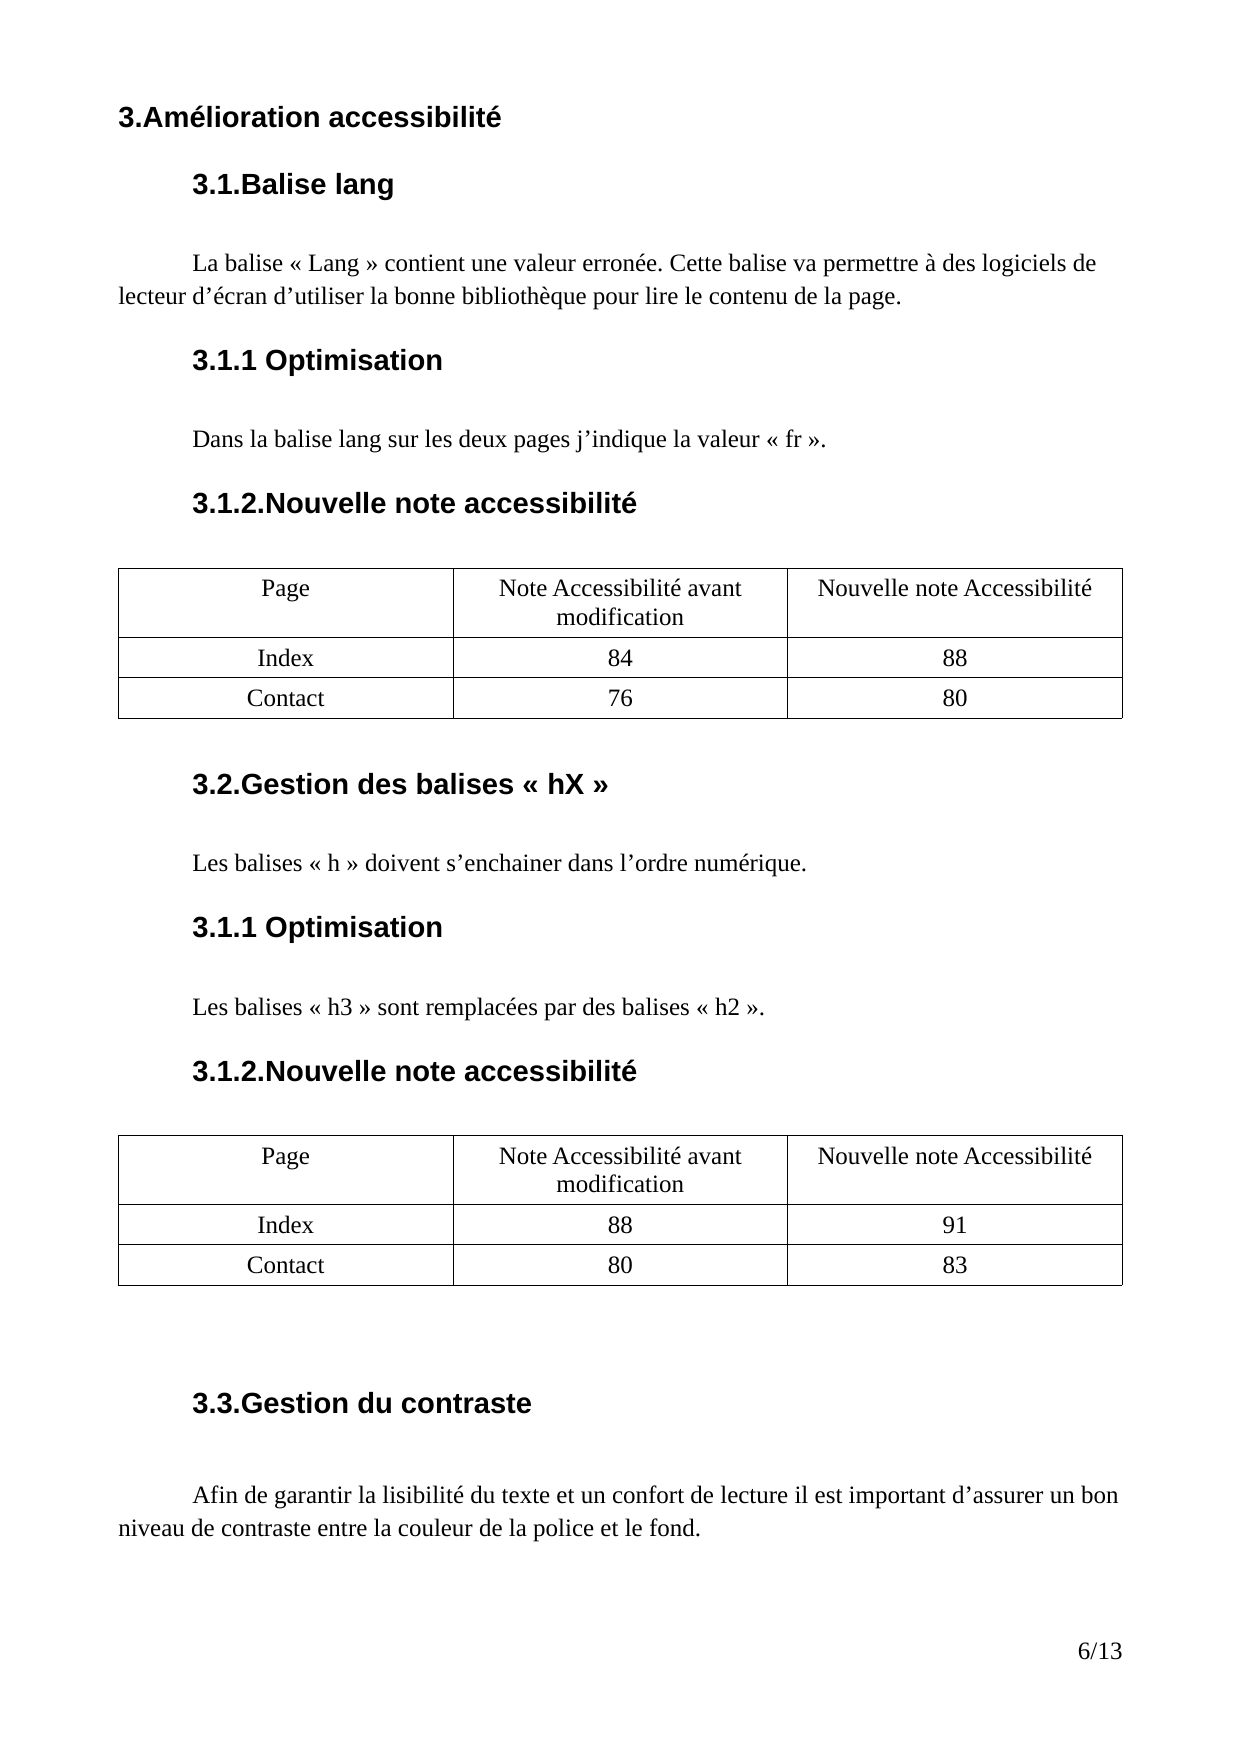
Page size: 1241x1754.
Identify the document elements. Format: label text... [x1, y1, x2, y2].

table_cell Contact [119, 1245, 453, 1284]
subtitle 3.1.Balise lang [118, 167, 1122, 200]
table_cell 83 [788, 1245, 1122, 1284]
subtitle 3.1.2.Nouvelle note accessibilité [118, 487, 1122, 520]
text Les balises « h » doivent s’enchainer dans l’ordre numérique. [118, 848, 1122, 877]
subtitle 3.1.2.Nouvelle note accessibilité [118, 1054, 1122, 1087]
table_header Page [119, 1136, 453, 1204]
subtitle 3.2.Gestion des balises « hX » [118, 767, 1122, 801]
table_cell 80 [788, 678, 1122, 717]
table_header Nouvelle note Accessibilité [788, 1136, 1122, 1204]
table_header Page [119, 569, 453, 637]
table_header Nouvelle note Accessibilité [788, 569, 1122, 637]
table_cell 88 [454, 1205, 787, 1244]
table_cell 80 [454, 1245, 787, 1284]
subtitle 3.1.1 Optimisation [118, 910, 1122, 944]
text Afin de garantir la lisibilité du texte et un confort de lecture il est important d’assurer un bon niveau de contraste entre la couleur de la police et le fond. [118, 1480, 1122, 1541]
subtitle 3.1.1 Optimisation [118, 343, 1122, 377]
text Dans la balise lang sur les deux pages j’indique la valeur « fr ». [118, 424, 1122, 453]
text Les balises « h3 » sont remplacées par des balises « h2 ». [118, 992, 1122, 1020]
subtitle 3.Amélioration accessibilité [118, 100, 1122, 133]
table_cell Contact [119, 678, 453, 717]
table_cell 88 [788, 638, 1122, 677]
table_cell Index [119, 1205, 453, 1244]
table_cell 91 [788, 1205, 1122, 1244]
table_header Note Accessibilité avant modification [454, 1136, 787, 1204]
table_cell 76 [454, 678, 787, 717]
text La balise « Lang » contient une valeur erronée. Cette balise va permettre à des logiciels de lecteur d’écran d’utiliser la bonne bibliothèque pour lire le contenu de la page. [118, 248, 1122, 310]
table_cell Index [119, 638, 453, 677]
table_cell 84 [454, 638, 787, 677]
subtitle 3.3.Gestion du contraste [118, 1386, 1122, 1419]
table_header Note Accessibilité avant modification [454, 569, 787, 637]
